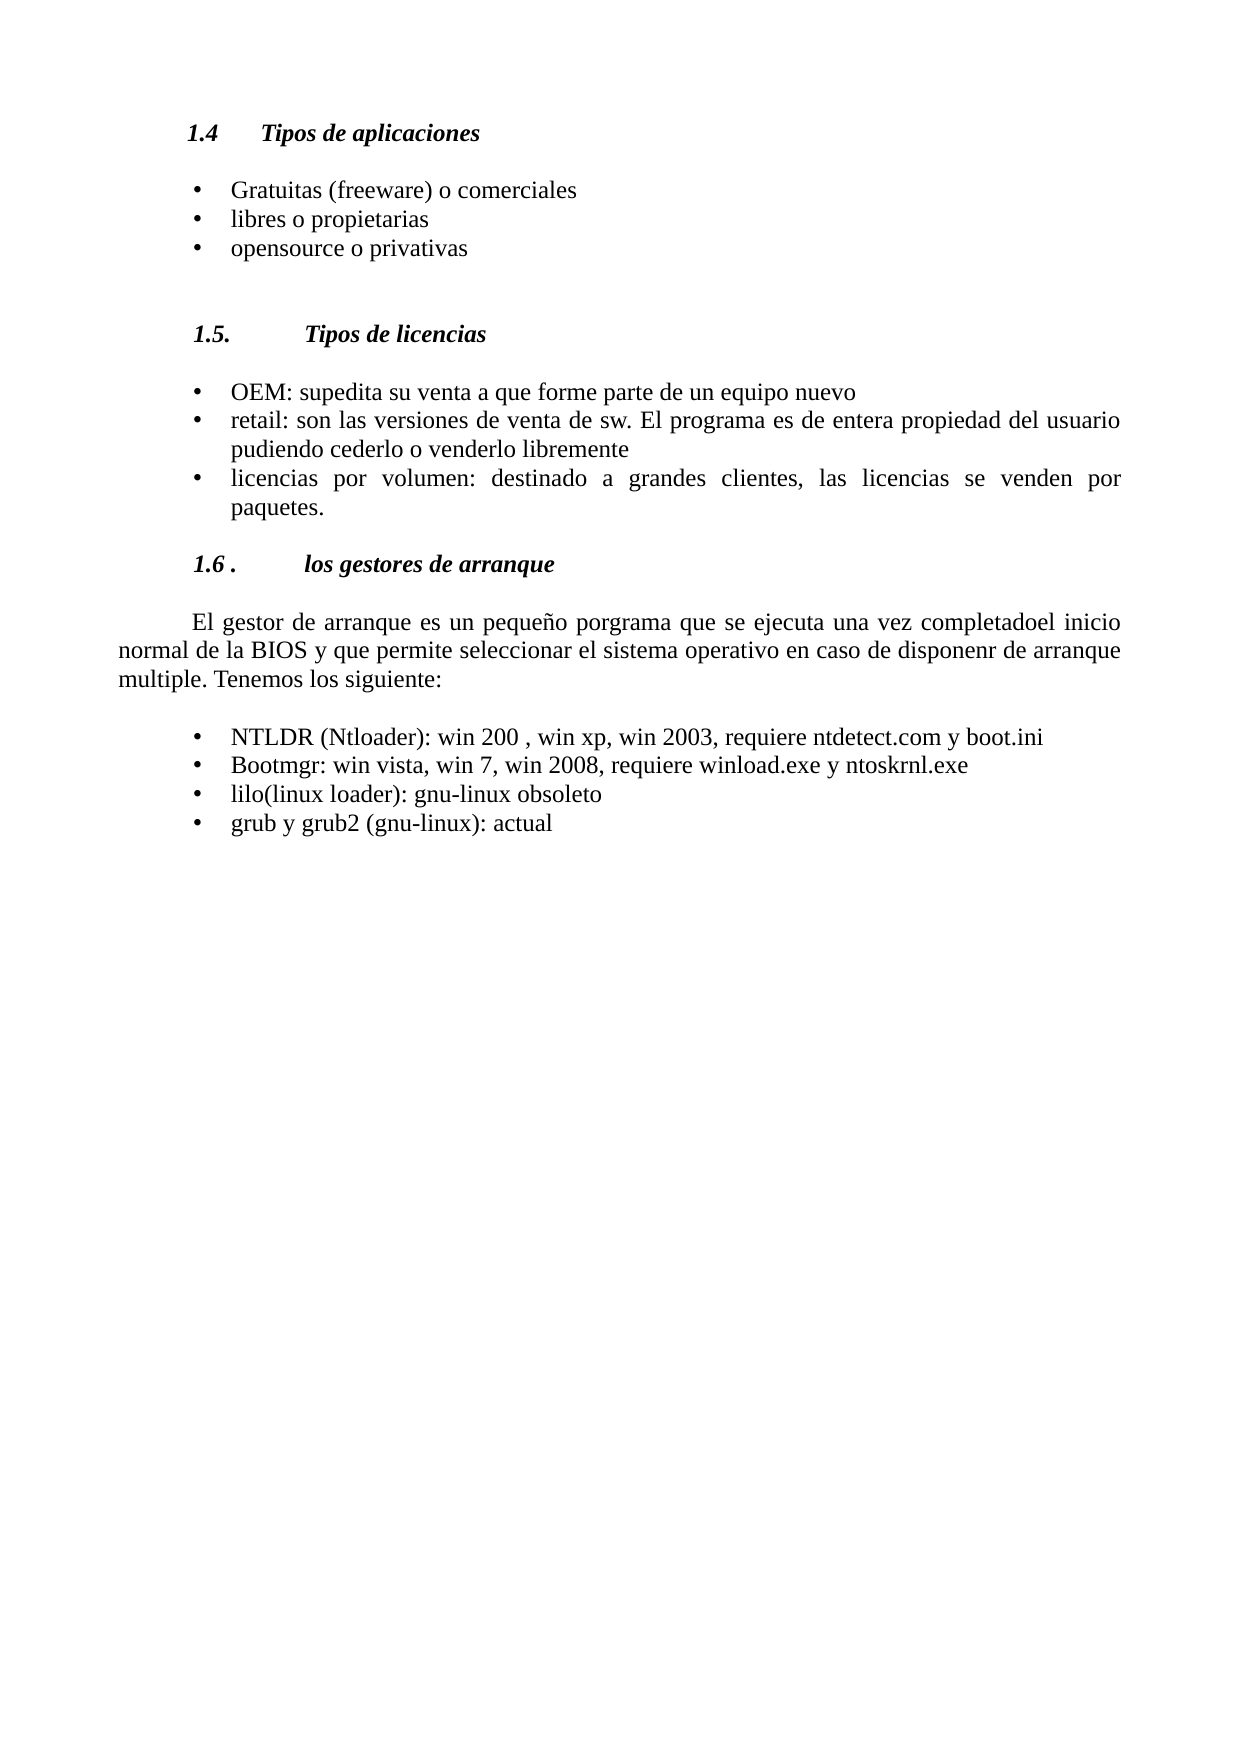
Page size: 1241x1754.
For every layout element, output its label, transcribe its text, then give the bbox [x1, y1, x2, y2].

list OEM: supedita su venta a que forme parte de un equipo nuevo [193, 377, 1122, 406]
list Bootmgr: win vista, win 7, win 2008, requiere winload.exe y ntoskrnl.exe [193, 751, 1122, 779]
text El gestor de arranque es un pequeño porgrama que se ejecuta una vez completadoel inicio normal de la BIOS y que permite seleccionar el sistema operativo en caso de disponenr de arranque multiple. Tenemos los siguiente: [118, 607, 1122, 693]
list retail: son las versiones de venta de sw. El programa es de entera propiedad del usuario pudiendo cederlo o venderlo libremente [193, 406, 1122, 463]
list licencias por volumen: destinado a grandes clientes, las licencias se venden por paquetes. [193, 463, 1122, 521]
list libres o propietarias [193, 204, 1122, 233]
list Tipos de licencias [193, 319, 1122, 348]
list lilo(linux loader): gnu-linux obsoleto [193, 779, 1122, 808]
list opensource o privativas [193, 233, 1122, 262]
list NTLDR (Ntloader): win 200 , win xp, win 2003, requiere ntdetect.com y boot.ini [193, 722, 1122, 751]
list grub y grub2 (gnu-linux): actual [193, 808, 1122, 837]
list . los gestores de arranque [193, 549, 1122, 578]
list Gratuitas (freeware) o comerciales [193, 176, 1122, 204]
list 1.4 Tipos de aplicaciones [149, 118, 1122, 147]
